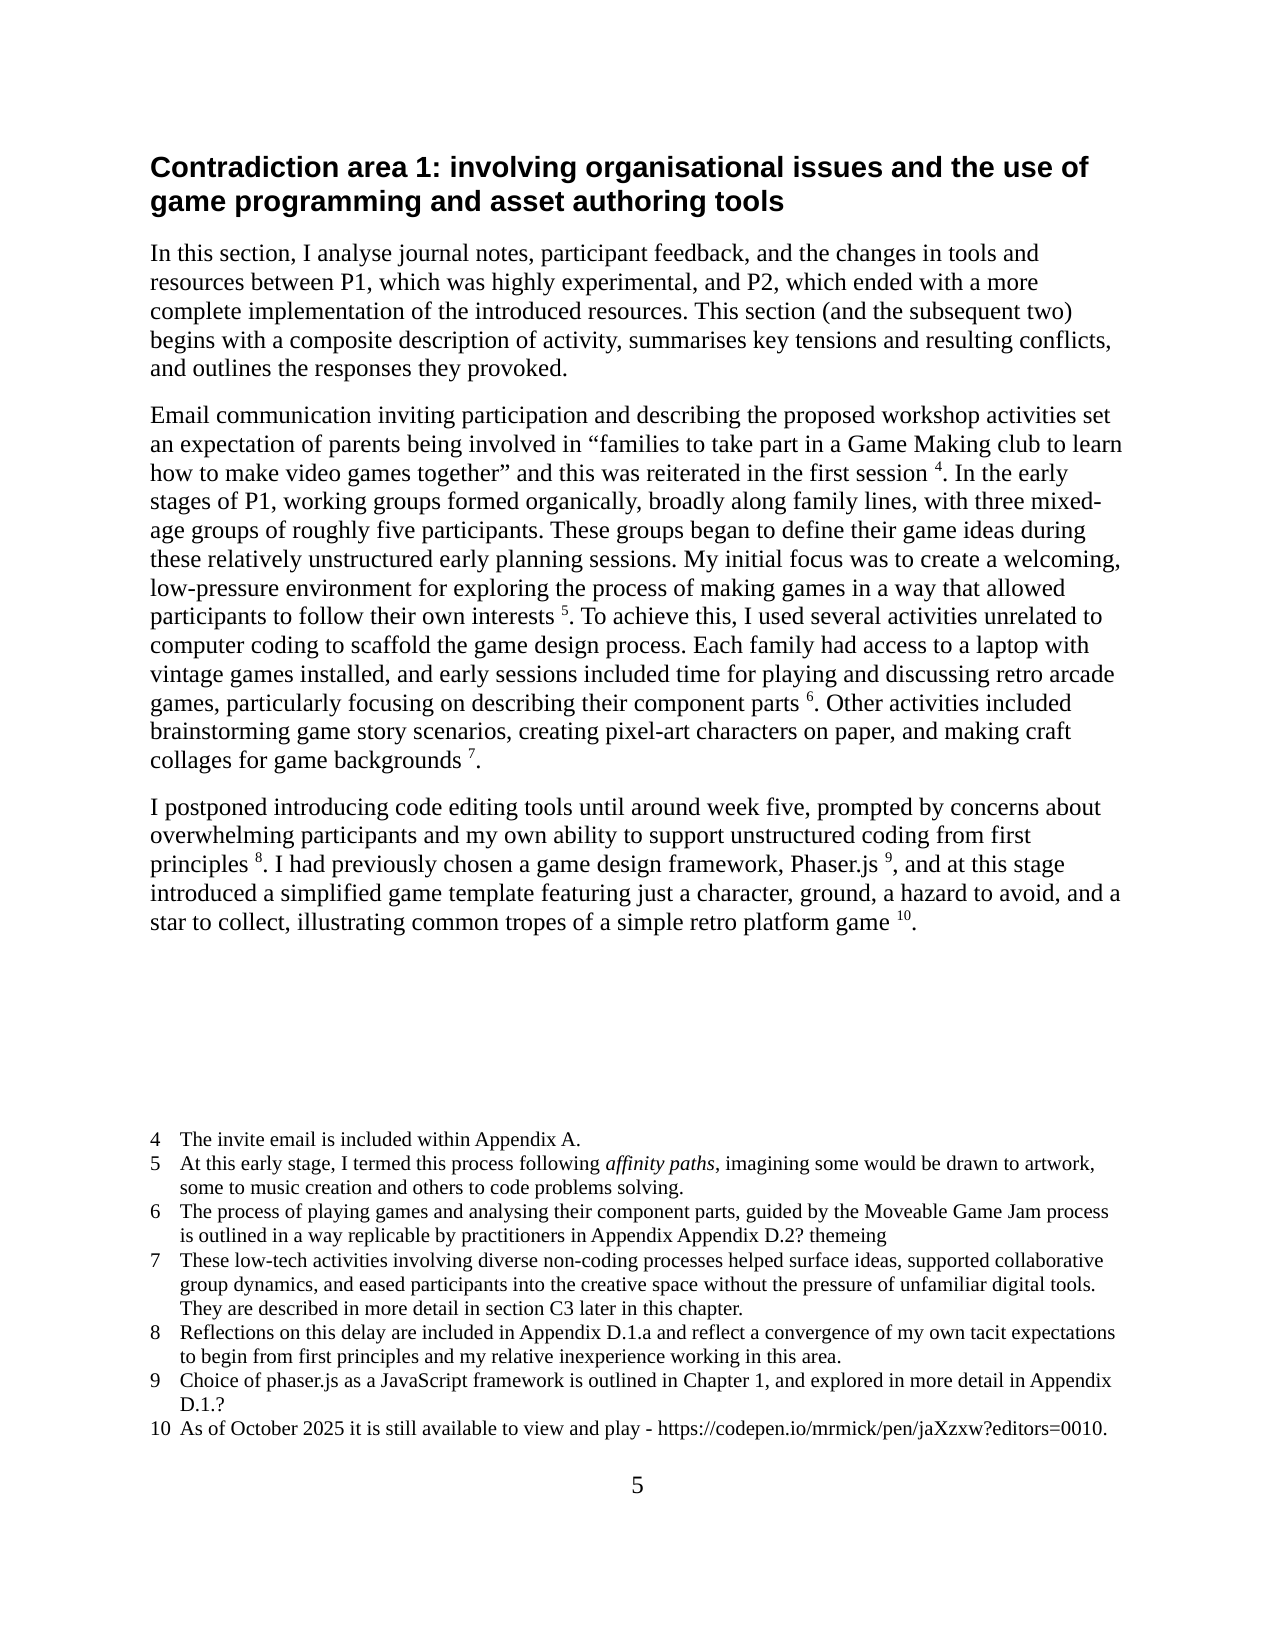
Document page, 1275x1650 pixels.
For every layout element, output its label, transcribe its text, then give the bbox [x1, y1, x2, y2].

text The invite email is included within Appendix A. [150, 1127, 1125, 1151]
text At this early stage, I termed this process following affinity paths, imagining some would be drawn to artwork, some to music creation and others to code problems solving. [150, 1151, 1125, 1199]
text In this section, I analyse journal notes, participant feedback, and the changes in tools and resources between P1, which was highly experimental, and P2, which ended with a more complete implementation of the introduced resources. This section (and the subsequent two) begins with a composite description of activity, summarises key tensions and resulting conflicts, and outlines the responses they provoked. [150, 238, 1125, 382]
subtitle Contradiction area 1: involving organisational issues and the use of game programming and asset authoring tools [150, 150, 1125, 217]
text The process of playing games and analysing their component parts, guided by the Moveable Game Jam process is outlined in a way replicable by practitioners in Appendix Appendix D.2? themeing [150, 1199, 1125, 1247]
text I postponed introducing code editing tools until around week five, prompted by concerns about overwhelming participants and my own ability to support unstructured coding from first principles . I had previously chosen a game design framework, Phaser.js , and at this stage introduced a simplified game template featuring just a character, ground, a hazard to avoid, and a star to collect, illustrating common tropes of a simple retro platform game . [150, 792, 1125, 936]
text Email communication inviting participation and describing the proposed workshop activities set an expectation of parents being involved in “families to take part in a Game Making club to learn how to make video games together” and this was reiterated in the first session . In the early stages of P1, working groups formed organically, broadly along family lines, with three mixed-age groups of roughly five participants. These groups began to define their game ideas during these relatively unstructured early planning sessions. My initial focus was to create a welcoming, low-pressure environment for exploring the process of making games in a way that allowed participants to follow their own interests . To achieve this, I used several activities unrelated to computer coding to scaffold the game design process. Each family had access to a laptop with vintage games installed, and early sessions included time for playing and discussing retro arcade games, particularly focusing on describing their component parts . Other activities included brainstorming game story scenarios, creating pixel-art characters on paper, and making craft collages for game backgrounds . [150, 400, 1125, 774]
text These low-tech activities involving diverse non-coding processes helped surface ideas, supported collaborative group dynamics, and eased participants into the creative space without the pressure of unfamiliar digital tools. They are described in more detail in section C3 later in this chapter. [150, 1247, 1125, 1320]
text Reflections on this delay are included in Appendix D.1.a and reflect a convergence of my own tacit expectations to begin from first principles and my relative inexperience working in this area. [150, 1320, 1125, 1368]
text Choice of phaser.js as a JavaScript framework is outlined in Chapter 1, and explored in more detail in Appendix D.1.? [150, 1368, 1125, 1416]
text As of October 2025 it is still available to view and play - https://codepen.io/mrmick/pen/jaXzxw?editors=0010. [150, 1416, 1125, 1440]
